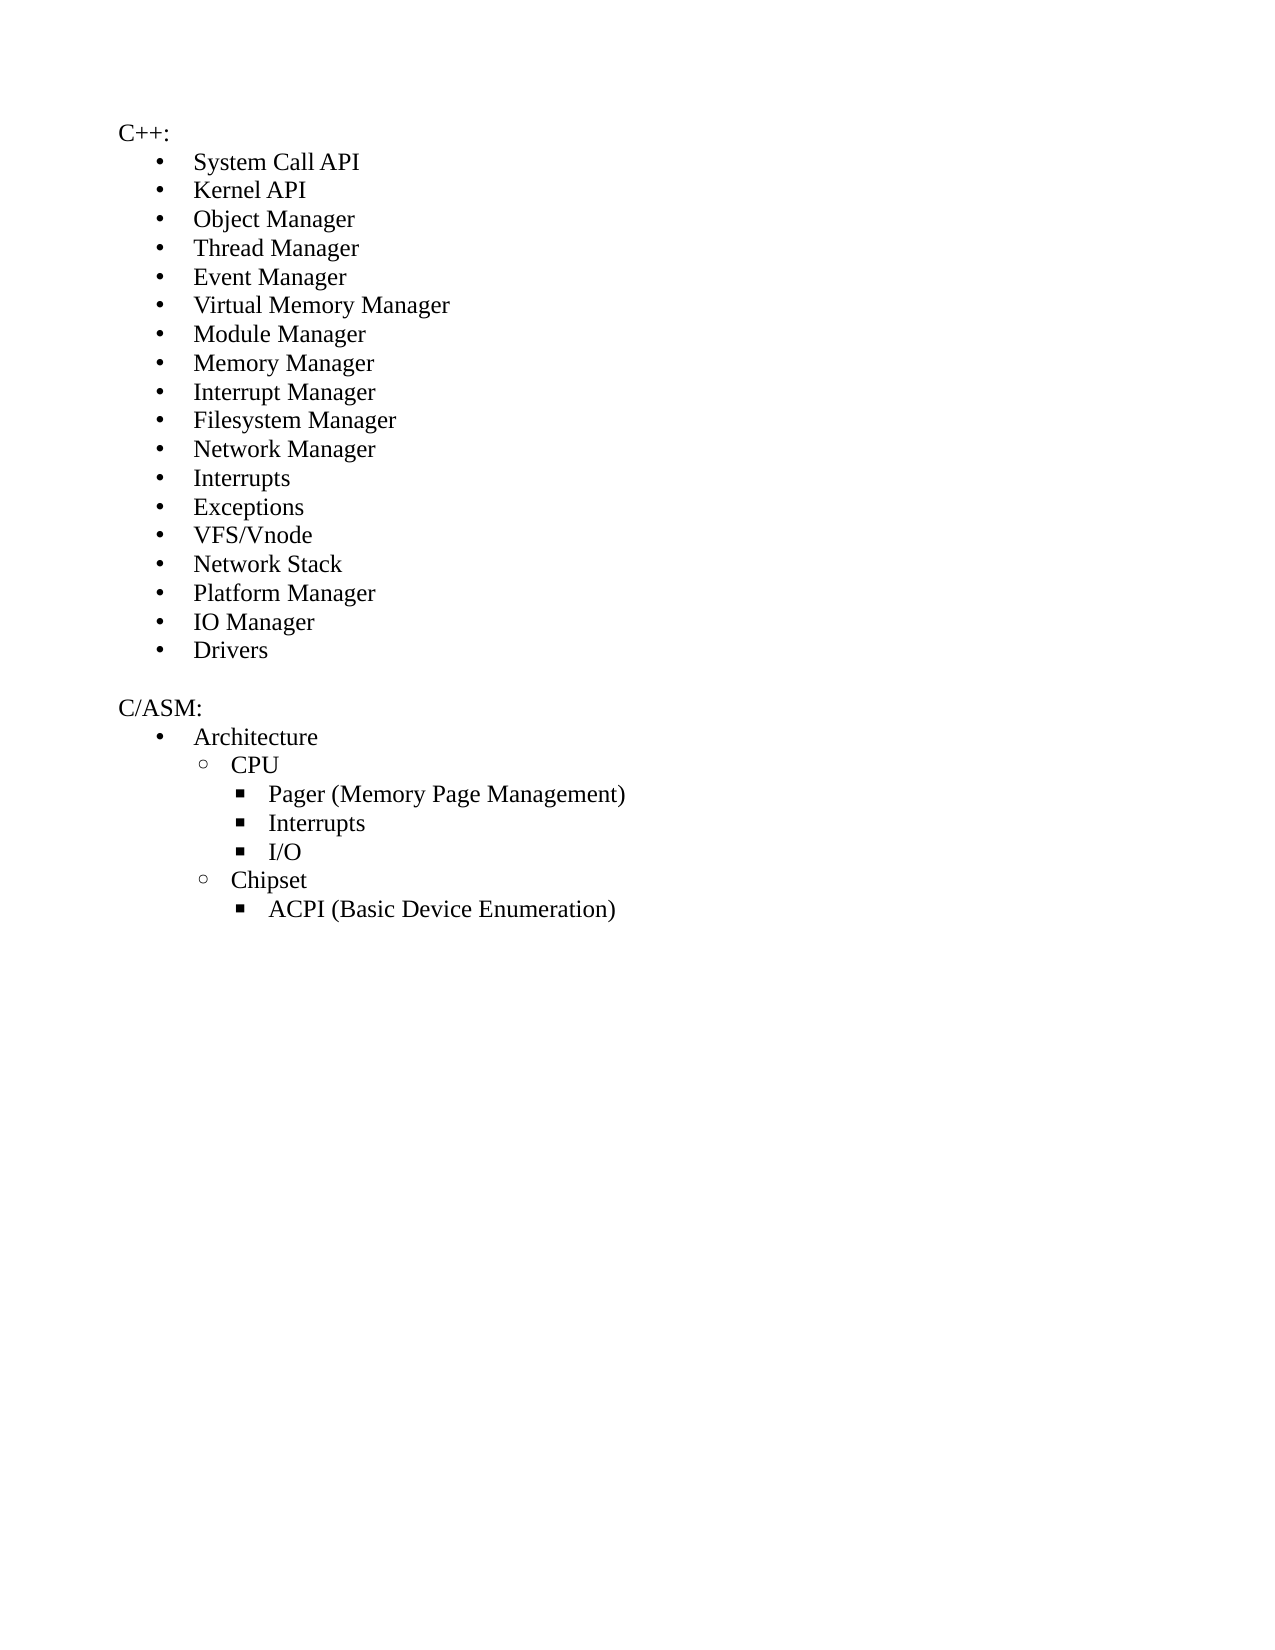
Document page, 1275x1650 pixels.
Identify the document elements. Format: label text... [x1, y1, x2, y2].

list Thread Manager [156, 233, 1157, 262]
list Network Stack [156, 549, 1157, 578]
list ACPI (Basic Device Enumeration) [231, 894, 1157, 923]
list Virtual Memory Manager [156, 291, 1157, 319]
list Interrupts [231, 808, 1157, 837]
list Network Manager [156, 434, 1157, 463]
list Object Manager [156, 204, 1157, 233]
list Chipset [193, 866, 1157, 894]
list Memory Manager [156, 348, 1157, 377]
list Platform Manager [156, 578, 1157, 607]
list Kernel API [156, 176, 1157, 204]
text C/ASM: [118, 693, 1157, 722]
list Drivers [156, 636, 1157, 664]
list Interrupt Manager [156, 377, 1157, 406]
text C++: [118, 118, 1157, 147]
list IO Manager [156, 607, 1157, 636]
list Interrupts [156, 463, 1157, 492]
list I/O [231, 837, 1157, 866]
list Architecture [156, 722, 1157, 751]
list System Call API [156, 147, 1157, 176]
list VFS/Vnode [156, 521, 1157, 549]
list Module Manager [156, 319, 1157, 348]
list Exceptions [156, 492, 1157, 521]
list Filesystem Manager [156, 406, 1157, 434]
list Event Manager [156, 262, 1157, 291]
list Pager (Memory Page Management) [231, 779, 1157, 808]
list CPU [193, 751, 1157, 779]
